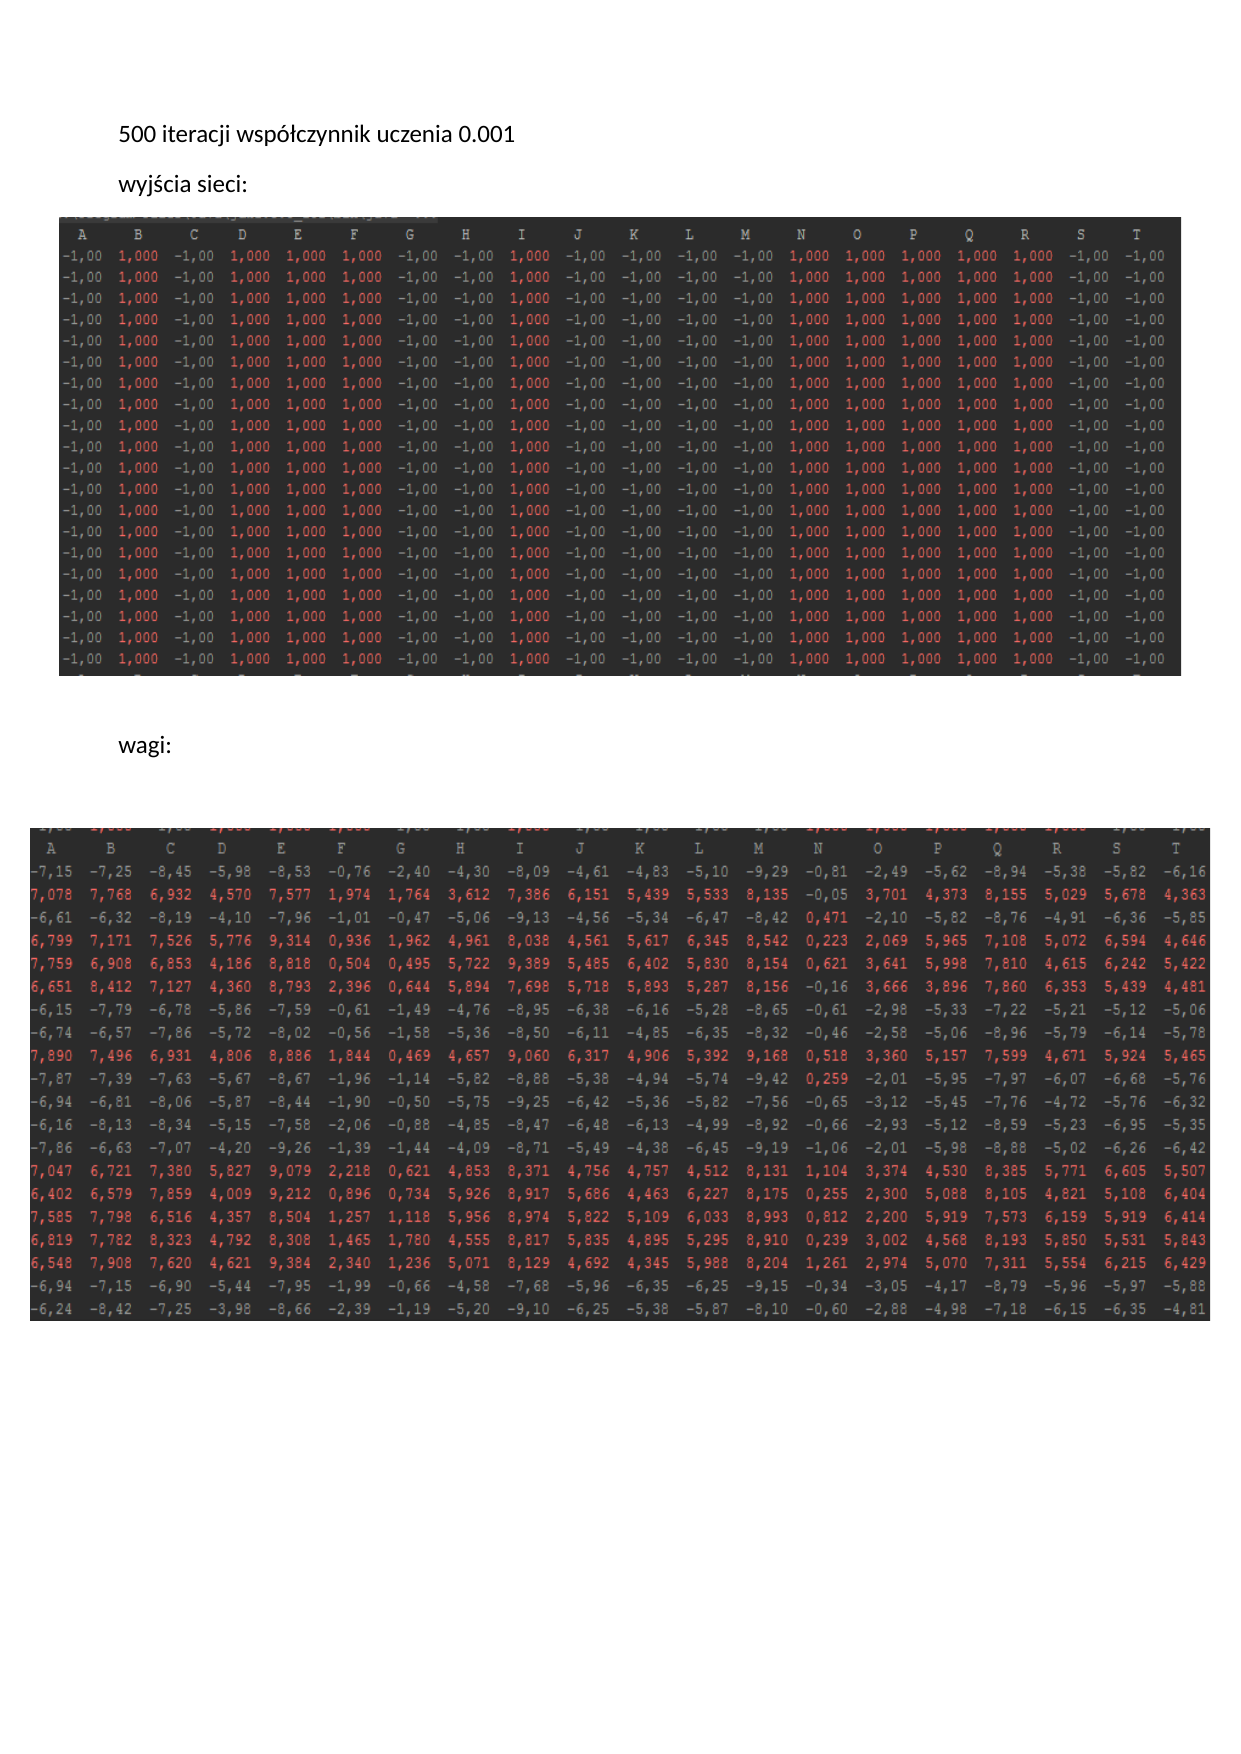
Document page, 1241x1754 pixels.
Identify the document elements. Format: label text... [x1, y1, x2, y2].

text wyjścia sieci: [118, 168, 1122, 198]
picture [30, 828, 1211, 1321]
text 500 iteracji współczynnik uczenia 0.001 [118, 118, 1122, 149]
text wagi: [118, 729, 1122, 760]
picture [59, 217, 1182, 676]
